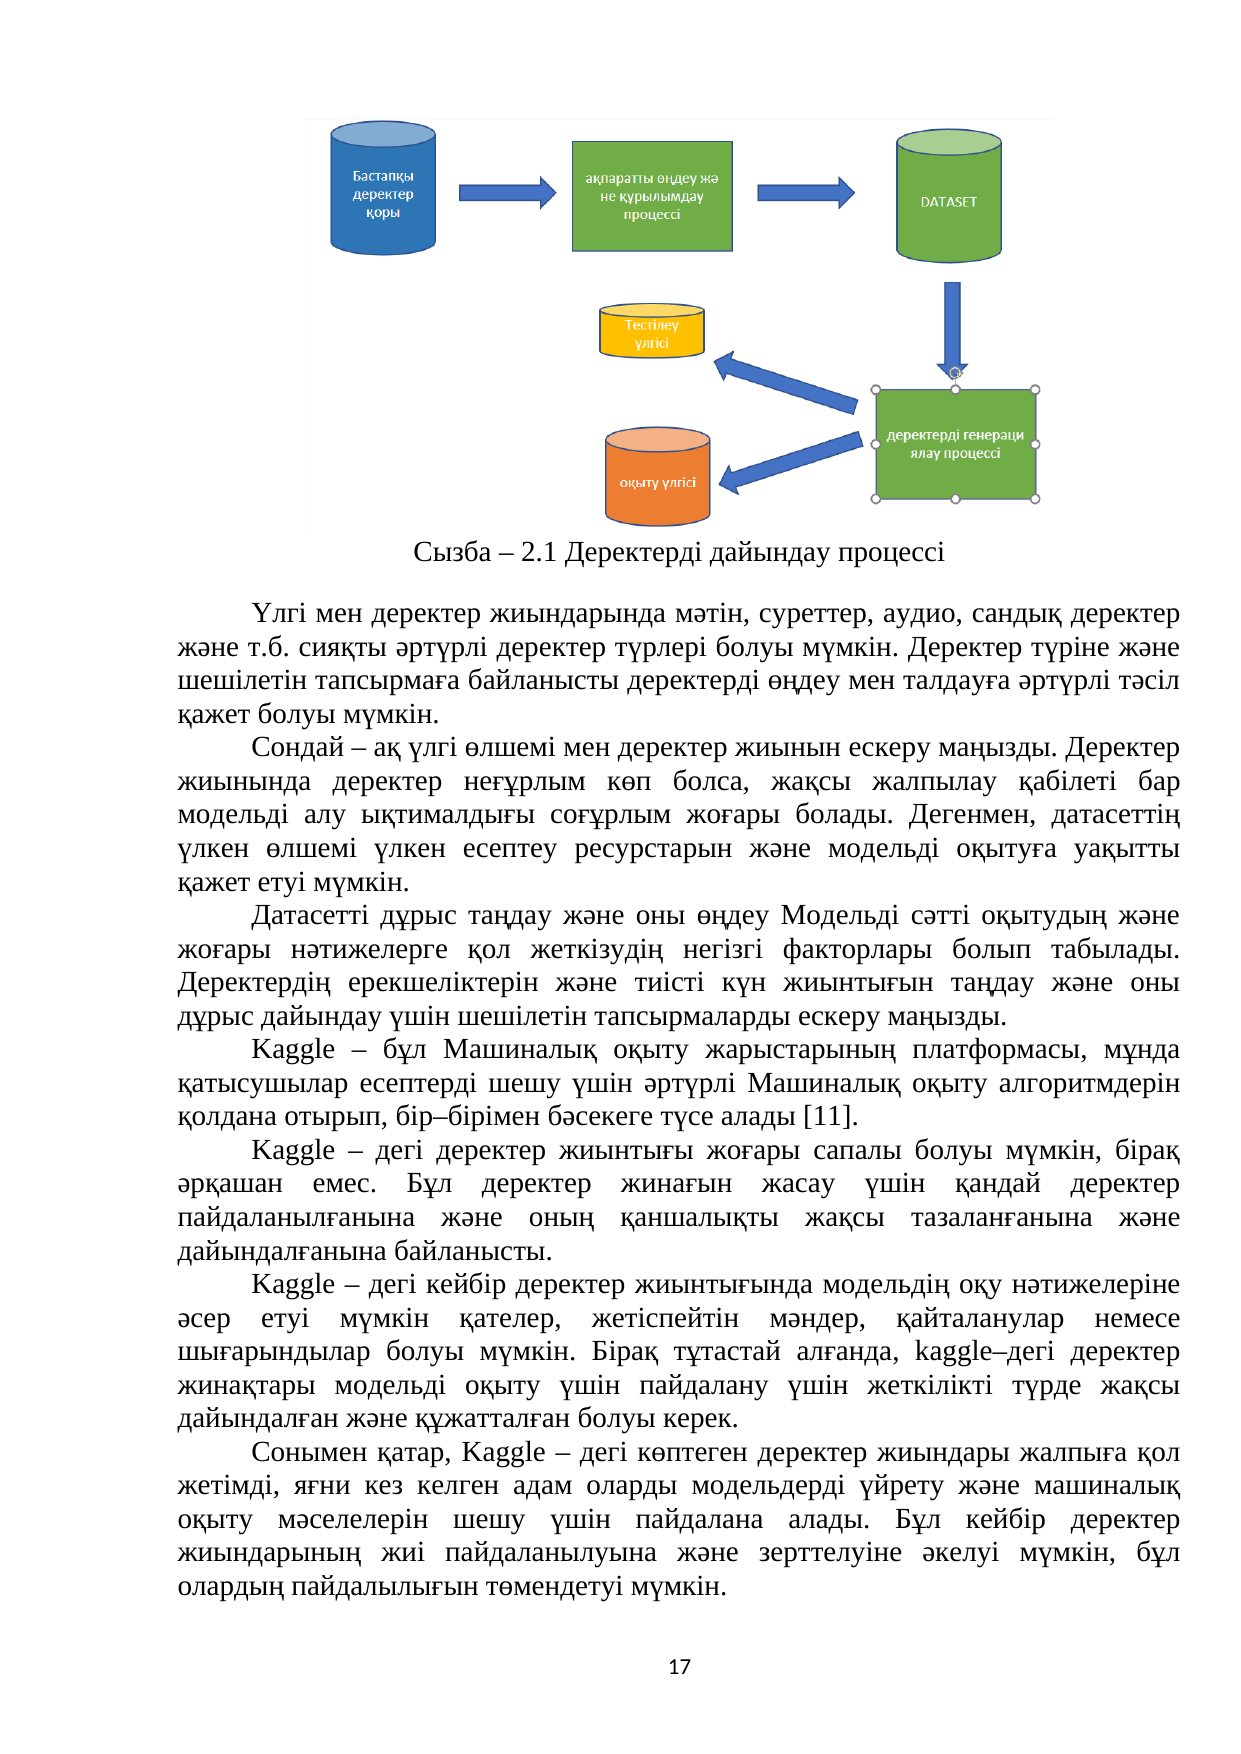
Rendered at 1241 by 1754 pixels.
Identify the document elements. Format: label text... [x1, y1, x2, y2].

text Kaggle – бұл Машиналық оқыту жарыстарының платформасы, мұнда қатысушылар есептерді шешу үшін әртүрлі Машиналық оқыту алгоритмдерін қолдана отырып, бір–бірімен бәсекеге түсе алады [11]. [177, 1031, 1181, 1132]
text Kaggle – дегі кейбір деректер жиынтығында модельдің оқу нәтижелеріне әсер етуі мүмкін қателер, жетіспейтін мәндер, қайталанулар немесе шығарындылар болуы мүмкін. Бірақ тұтастай алғанда, kaggle–дегі деректер жинақтары модельді оқыту үшін пайдалану үшін жеткілікті түрде жақсы дайындалған және құжатталған болуы керек. [177, 1266, 1181, 1434]
text Сондай – ақ үлгі өлшемі мен деректер жиынын ескеру маңызды. Деректер жиынында деректер неғұрлым көп болса, жақсы жалпылау қабілеті бар модельді алу ықтималдығы соғұрлым жоғары болады. Дегенмен, датасеттің үлкен өлшемі үлкен есептеу ресурстарын және модельді оқытуға уақытты қажет етуі мүмкін. [177, 729, 1181, 897]
text Датасетті дұрыс таңдау және оны өңдеу Модельді сәтті оқытудың және жоғары нәтижелерге қол жеткізудің негізгі факторлары болып табылады. Деректердің ерекшеліктерін және тиісті күн жиынтығын таңдау және оны дұрыс дайындау үшін шешілетін тапсырмаларды ескеру маңызды. [177, 897, 1181, 1031]
text Kaggle – дегі деректер жиынтығы жоғары сапалы болуы мүмкін, бірақ әрқашан емес. Бұл деректер жинағын жасау үшін қандай деректер пайдаланылғанына және оның қаншалықты жақсы тазаланғанына және дайындалғанына байланысты. [177, 1132, 1181, 1266]
text Сонымен қатар, Kaggle – дегі көптеген деректер жиындары жалпыға қол жетімді, яғни кез келген адам оларды модельдерді үйрету және машиналық оқыту мәселелерін шешу үшін пайдалана алады. Бұл кейбір деректер жиындарының жиі пайдаланылуына және зерттелуіне әкелуі мүмкін, бұл олардың пайдалылығын төмендетуі мүмкін. [177, 1434, 1181, 1602]
picture [304, 118, 1055, 534]
text Сызба – 2.1 Деректерді дайындау процессі [177, 534, 1181, 567]
text Үлгі мен деректер жиындарында мәтін, суреттер, аудио, сандық деректер және т.б. сияқты әртүрлі деректер түрлері болуы мүмкін. Деректер түріне және шешілетін тапсырмаға байланысты деректерді өңдеу мен талдауға әртүрлі тәсіл қажет болуы мүмкін. [177, 595, 1181, 729]
